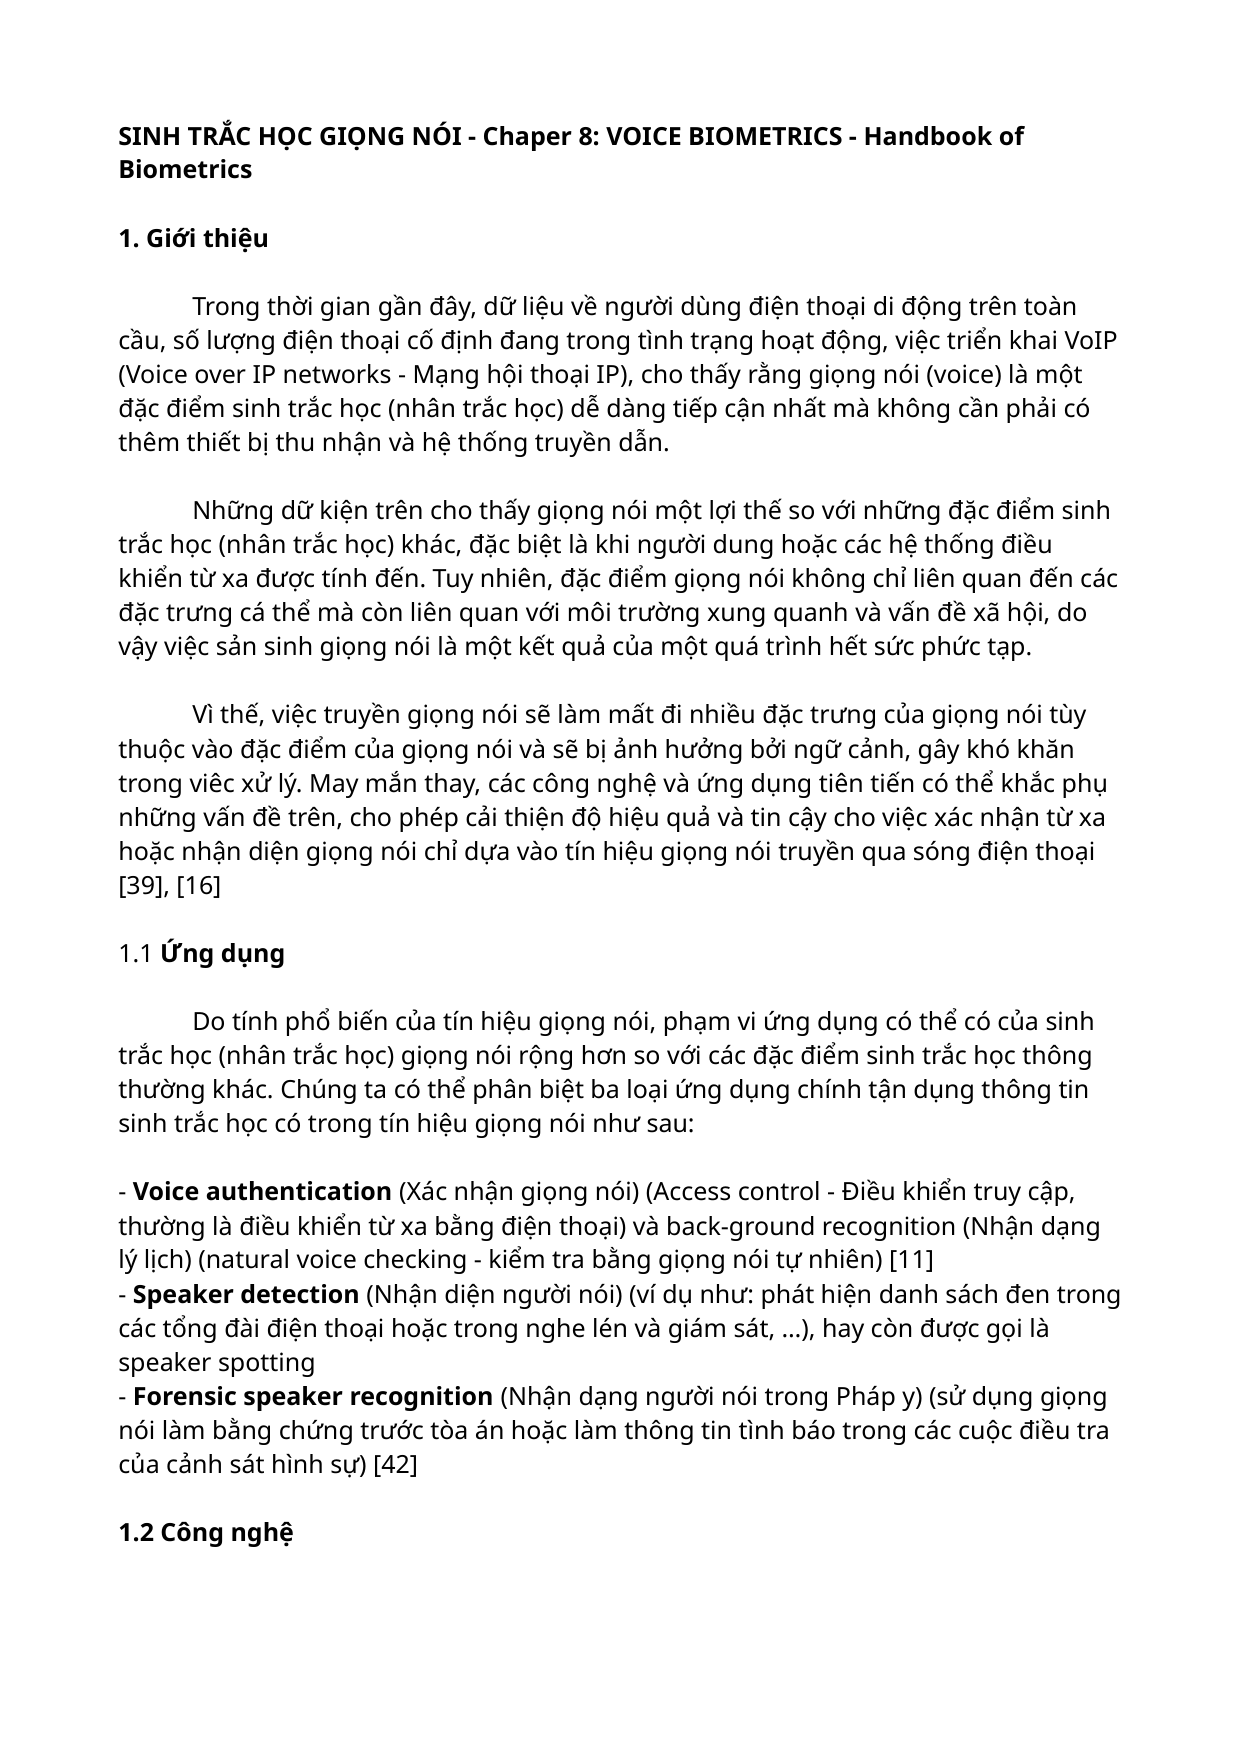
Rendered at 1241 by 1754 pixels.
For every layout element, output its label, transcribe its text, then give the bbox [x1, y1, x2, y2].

text - Speaker detection (Nhận diện người nói) (ví dụ như: phát hiện danh sách đen trong các tổng đài điện thoại hoặc trong nghe lén và giám sát, …), hay còn được gọi là speaker spotting [118, 1276, 1122, 1378]
text SINH TRẮC HỌC GIỌNG NÓI - Chaper 8: VOICE BIOMETRICS - Handbook of Biometrics [118, 118, 1122, 186]
text Những dữ kiện trên cho thấy giọng nói một lợi thế so với những đặc điểm sinh trắc học (nhân trắc học) khác, đặc biệt là khi người dung hoặc các hệ thống điều khiển từ xa được tính đến. Tuy nhiên, đặc điểm giọng nói không chỉ liên quan đến các đặc trưng cá thể mà còn liên quan với môi trường xung quanh và vấn đề xã hội, do vậy việc sản sinh giọng nói là một kết quả của một quá trình hết sức phức tạp. [118, 493, 1122, 663]
text - Voice authentication (Xác nhận giọng nói) (Access control - Điều khiển truy cập, thường là điều khiển từ xa bằng điện thoại) và back-ground recognition (Nhận dạng lý lịch) (natural voice checking - kiểm tra bằng giọng nói tự nhiên) [11] [118, 1174, 1122, 1276]
text - Forensic speaker recognition (Nhận dạng người nói trong Pháp y) (sử dụng giọng nói làm bằng chứng trước tòa án hoặc làm thông tin tình báo trong các cuộc điều tra của cảnh sát hình sự) [42] [118, 1378, 1122, 1481]
text 1. Giới thiệu [118, 220, 1122, 254]
text 1.2 Công nghệ [118, 1515, 1122, 1549]
text 1.1 Ứng dụng [118, 936, 1122, 970]
text Trong thời gian gần đây, dữ liệu về người dùng điện thoại di động trên toàn cầu, số lượng điện thoại cố định đang trong tình trạng hoạt động, việc triển khai VoIP (Voice over IP networks - Mạng hội thoại IP), cho thấy rằng giọng nói (voice) là một đặc điểm sinh trắc học (nhân trắc học) dễ dàng tiếp cận nhất mà không cần phải có thêm thiết bị thu nhận và hệ thống truyền dẫn. [118, 288, 1122, 459]
text Do tính phổ biến của tín hiệu giọng nói, phạm vi ứng dụng có thể có của sinh trắc học (nhân trắc học) giọng nói rộng hơn so với các đặc điểm sinh trắc học thông thường khác. Chúng ta có thể phân biệt ba loại ứng dụng chính tận dụng thông tin sinh trắc học có trong tín hiệu giọng nói như sau: [118, 1004, 1122, 1140]
text Vì thế, việc truyền giọng nói sẽ làm mất đi nhiều đặc trưng của giọng nói tùy thuộc vào đặc điểm của giọng nói và sẽ bị ảnh hưởng bởi ngữ cảnh, gây khó khăn trong viêc xử lý. May mắn thay, các công nghệ và ứng dụng tiên tiến có thể khắc phụ những vấn đề trên, cho phép cải thiện độ hiệu quả và tin cậy cho việc xác nhận từ xa hoặc nhận diện giọng nói chỉ dựa vào tín hiệu giọng nói truyền qua sóng điện thoại [39], [16] [118, 697, 1122, 902]
